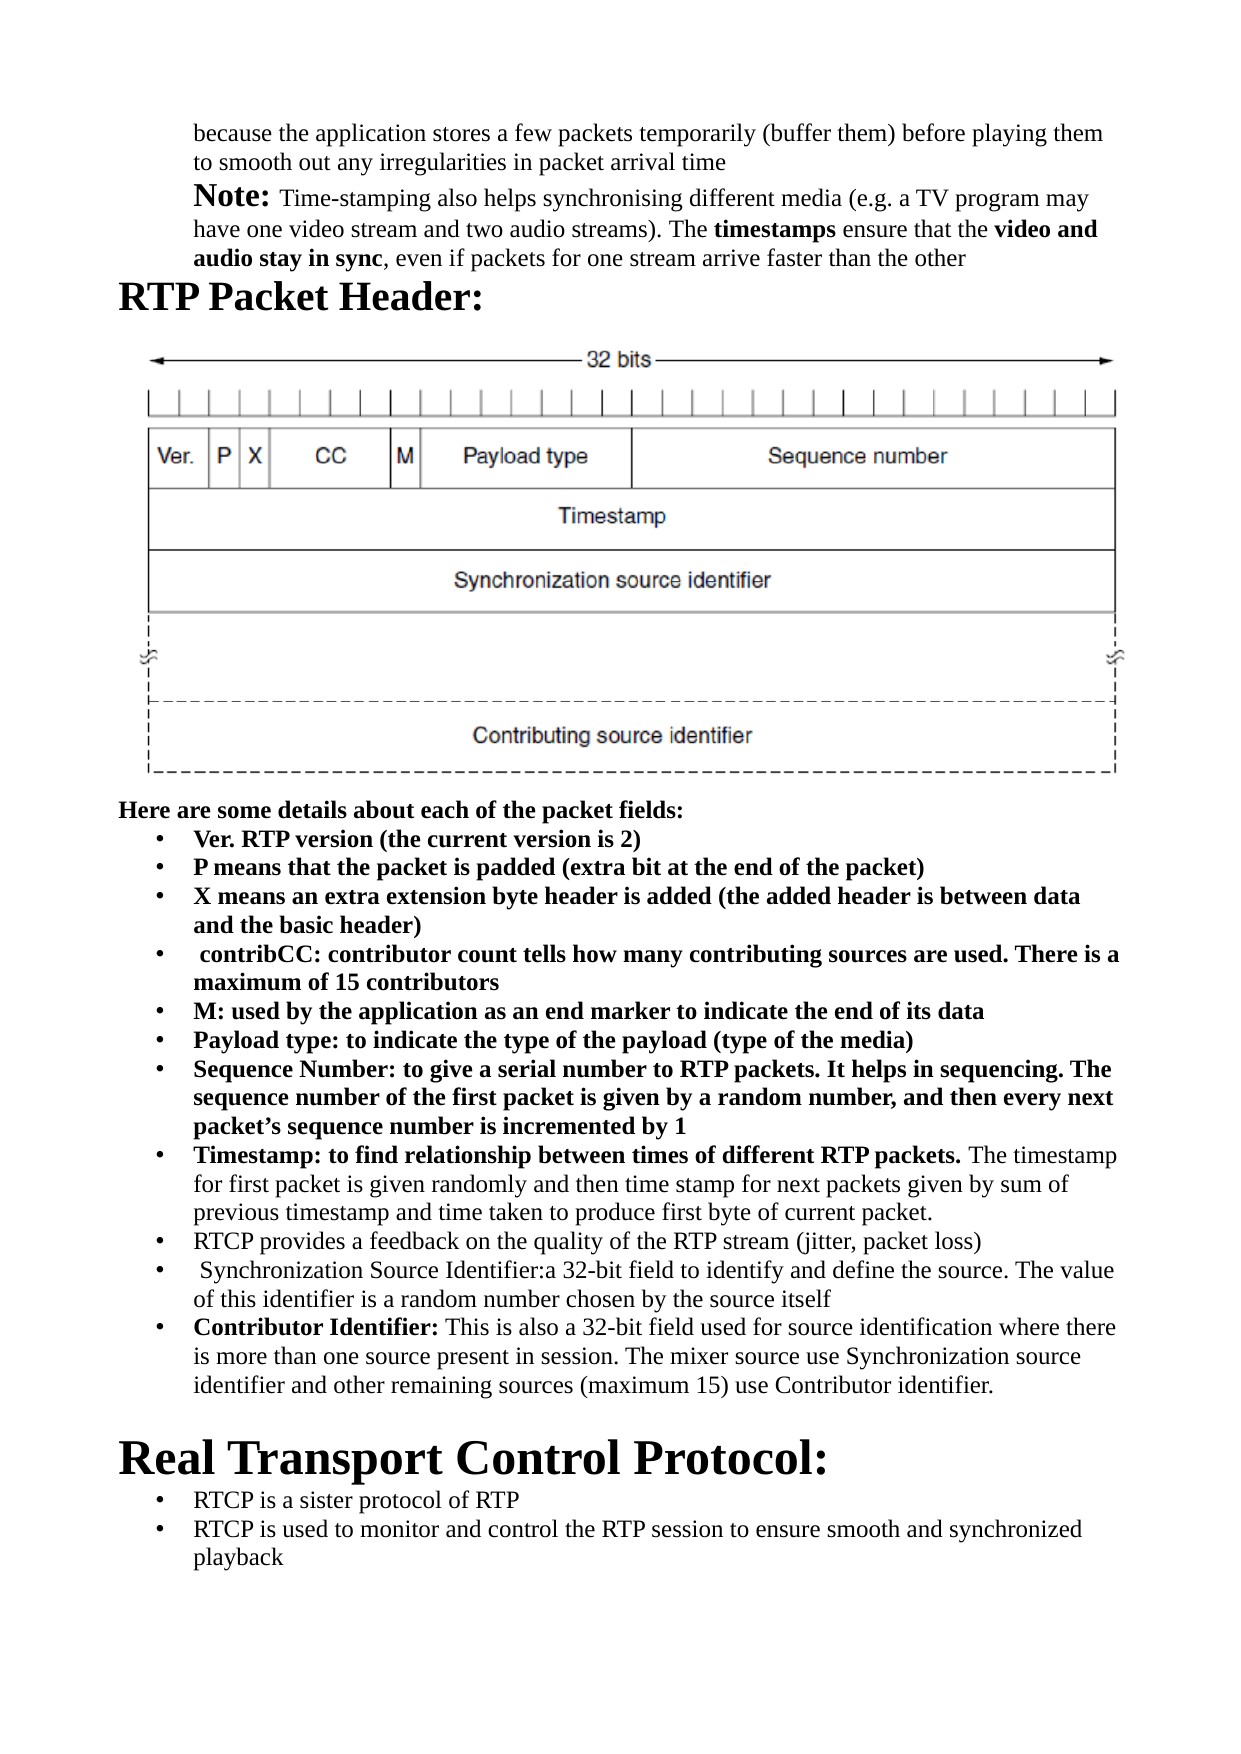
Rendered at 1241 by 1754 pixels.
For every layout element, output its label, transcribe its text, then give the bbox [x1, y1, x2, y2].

list Note: Time-stamping also helps synchronising different media (e.g. a TV program may have one video stream and two audio streams). The timestamps ensure that the video and audio stay in sync, even if packets for one stream arrive faster than the other [156, 176, 1122, 271]
list RTCP is a sister protocol of RTP [156, 1485, 1122, 1514]
list RTCP provides a feedback on the quality of the RTP stream (jitter, packet loss) [156, 1226, 1122, 1255]
text Real Transport Control Protocol: [118, 1427, 1122, 1485]
text RTP Packet Header: [118, 271, 1122, 319]
list Ver. RTP version (the current version is 2) [156, 824, 1122, 852]
list Synchronization Source Identifier:a 32-bit field to identify and define the source. The value of this identifier is a random number chosen by the source itself [156, 1255, 1122, 1312]
list Uses time-stamping (difference between timestamps) to allow applications to buffer packets to avoid delay variation effects. Each RTP packet has a timestamp that shows when the packet was created. This allows the receiving application to reorder the packets and buffer them to handle jitter (the variation in packet arrival time). Buffering is useful to handle jitter because the application stores a few packets temporarily (buffer them) before playing them to smooth out any irregularities in packet arrival time [156, 118, 1122, 176]
list M: used by the application as an end marker to indicate the end of its data [156, 996, 1122, 1025]
list P means that the packet is padded (extra bit at the end of the packet) [156, 852, 1122, 881]
list Payload type: to indicate the type of the payload (type of the media) [156, 1025, 1122, 1054]
list Timestamp: to find relationship between times of different RTP packets. The timestamp for first packet is given randomly and then time stamp for next packets given by sum of previous timestamp and time taken to produce first byte of current packet. [156, 1140, 1122, 1226]
list contribCC: contributor count tells how many contributing sources are used. There is a maximum of 15 contributors [156, 939, 1122, 996]
list RTCP is used to monitor and control the RTP session to ensure smooth and synchronized playback [156, 1514, 1122, 1571]
list Sequence Number: to give a serial number to RTP packets. It helps in sequencing. The sequence number of the first packet is given by a random number, and then every next packet’s sequence number is incremented by 1 [156, 1054, 1122, 1140]
picture [131, 335, 1135, 795]
list Contributor Identifier: This is also a 32-bit field used for source identification where there is more than one source present in session. The mixer source use Synchronization source identifier and other remaining sources (maximum 15) use Contributor identifier. [156, 1312, 1122, 1399]
list X means an extra extension byte header is added (the added header is between data and the basic header) [156, 881, 1122, 939]
text Here are some details about each of the packet fields: [118, 319, 1122, 824]
